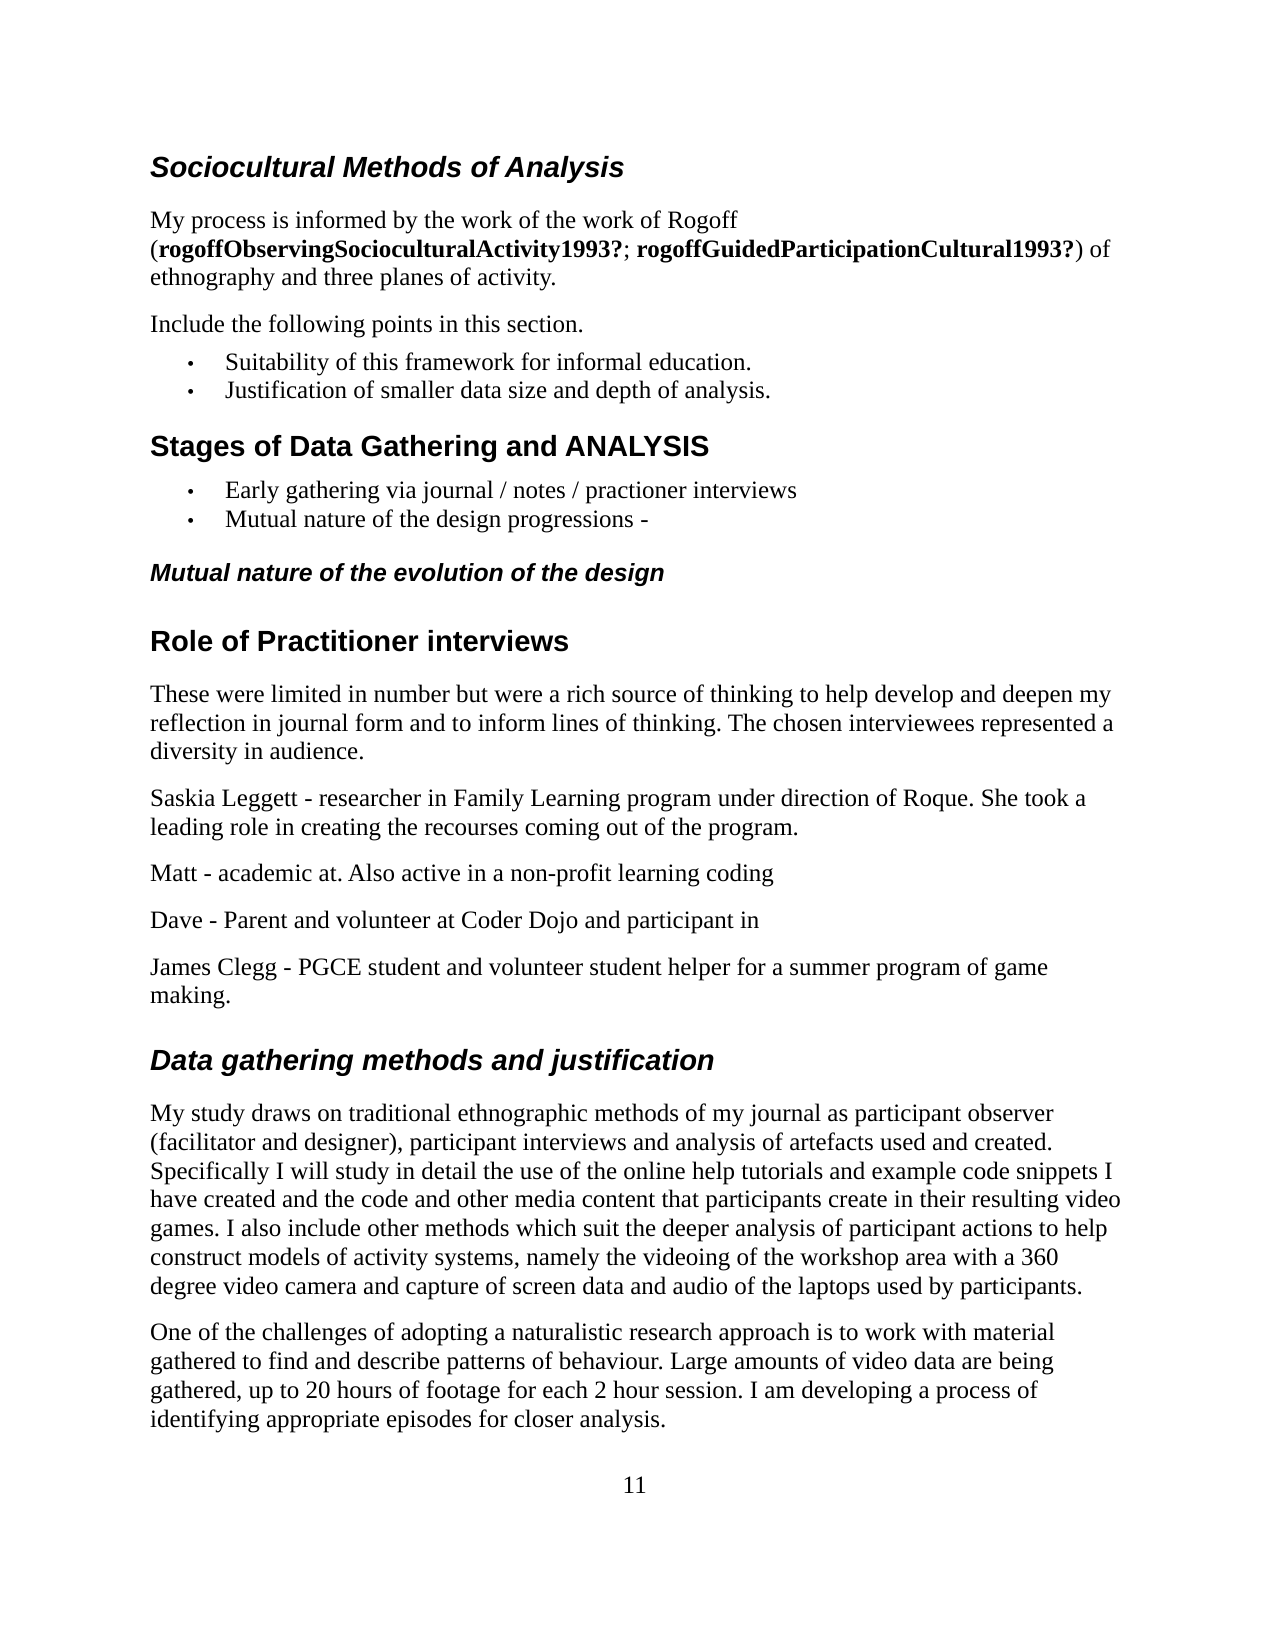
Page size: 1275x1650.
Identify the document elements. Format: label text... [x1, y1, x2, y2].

text These were limited in number but were a rich source of thinking to help develop and deepen my reflection in journal form and to inform lines of thinking. The chosen interviewees represented a diversity in audience. [150, 679, 1125, 765]
list Justification of smaller data size and depth of analysis. [187, 376, 1125, 404]
text Saskia Leggett - researcher in Family Learning program under direction of Roque. She took a leading role in creating the recourses coming out of the program. [150, 783, 1125, 841]
text Include the following points in this section. [150, 309, 1125, 338]
text My process is informed by the work of the work of Rogoff (rogoffObservingSocioculturalActivity1993?; rogoffGuidedParticipationCultural1993?) of ethnography and three planes of activity. [150, 205, 1125, 291]
subtitle Sociocultural Methods of Analysis [150, 150, 1125, 183]
text My study draws on traditional ethnographic methods of my journal as participant observer (facilitator and designer), participant interviews and analysis of artefacts used and created. Specifically I will study in detail the use of the online help tutorials and example code snippets I have created and the code and other media content that participants create in their resulting video games. I also include other methods which suit the deeper analysis of participant actions to help construct models of activity systems, namely the videoing of the workshop area with a 360 degree video camera and capture of screen data and audio of the laptops used by participants. [150, 1098, 1125, 1299]
list Mutual nature of the design progressions - [187, 504, 1125, 533]
text Dave - Parent and volunteer at Coder Dojo and participant in [150, 905, 1125, 934]
list Suitability of this framework for informal education. [187, 347, 1125, 376]
text James Clegg - PGCE student and volunteer student helper for a summer program of game making. [150, 952, 1125, 1009]
subtitle Data gathering methods and justification [150, 1043, 1125, 1077]
subtitle Mutual nature of the evolution of the design [150, 558, 1125, 586]
subtitle Role of Practitioner interviews [150, 624, 1125, 657]
text Matt - academic at. Also active in a non-profit learning coding [150, 858, 1125, 887]
subtitle Stages of Data Gathering and ANALYSIS [150, 429, 1125, 463]
text One of the challenges of adopting a naturalistic research approach is to work with material gathered to find and describe patterns of behaviour. Large amounts of video data are being gathered, up to 20 hours of footage for each 2 hour session. I am developing a process of identifying appropriate episodes for closer analysis. [150, 1317, 1125, 1432]
list Early gathering via journal / notes / practioner interviews [187, 475, 1125, 504]
